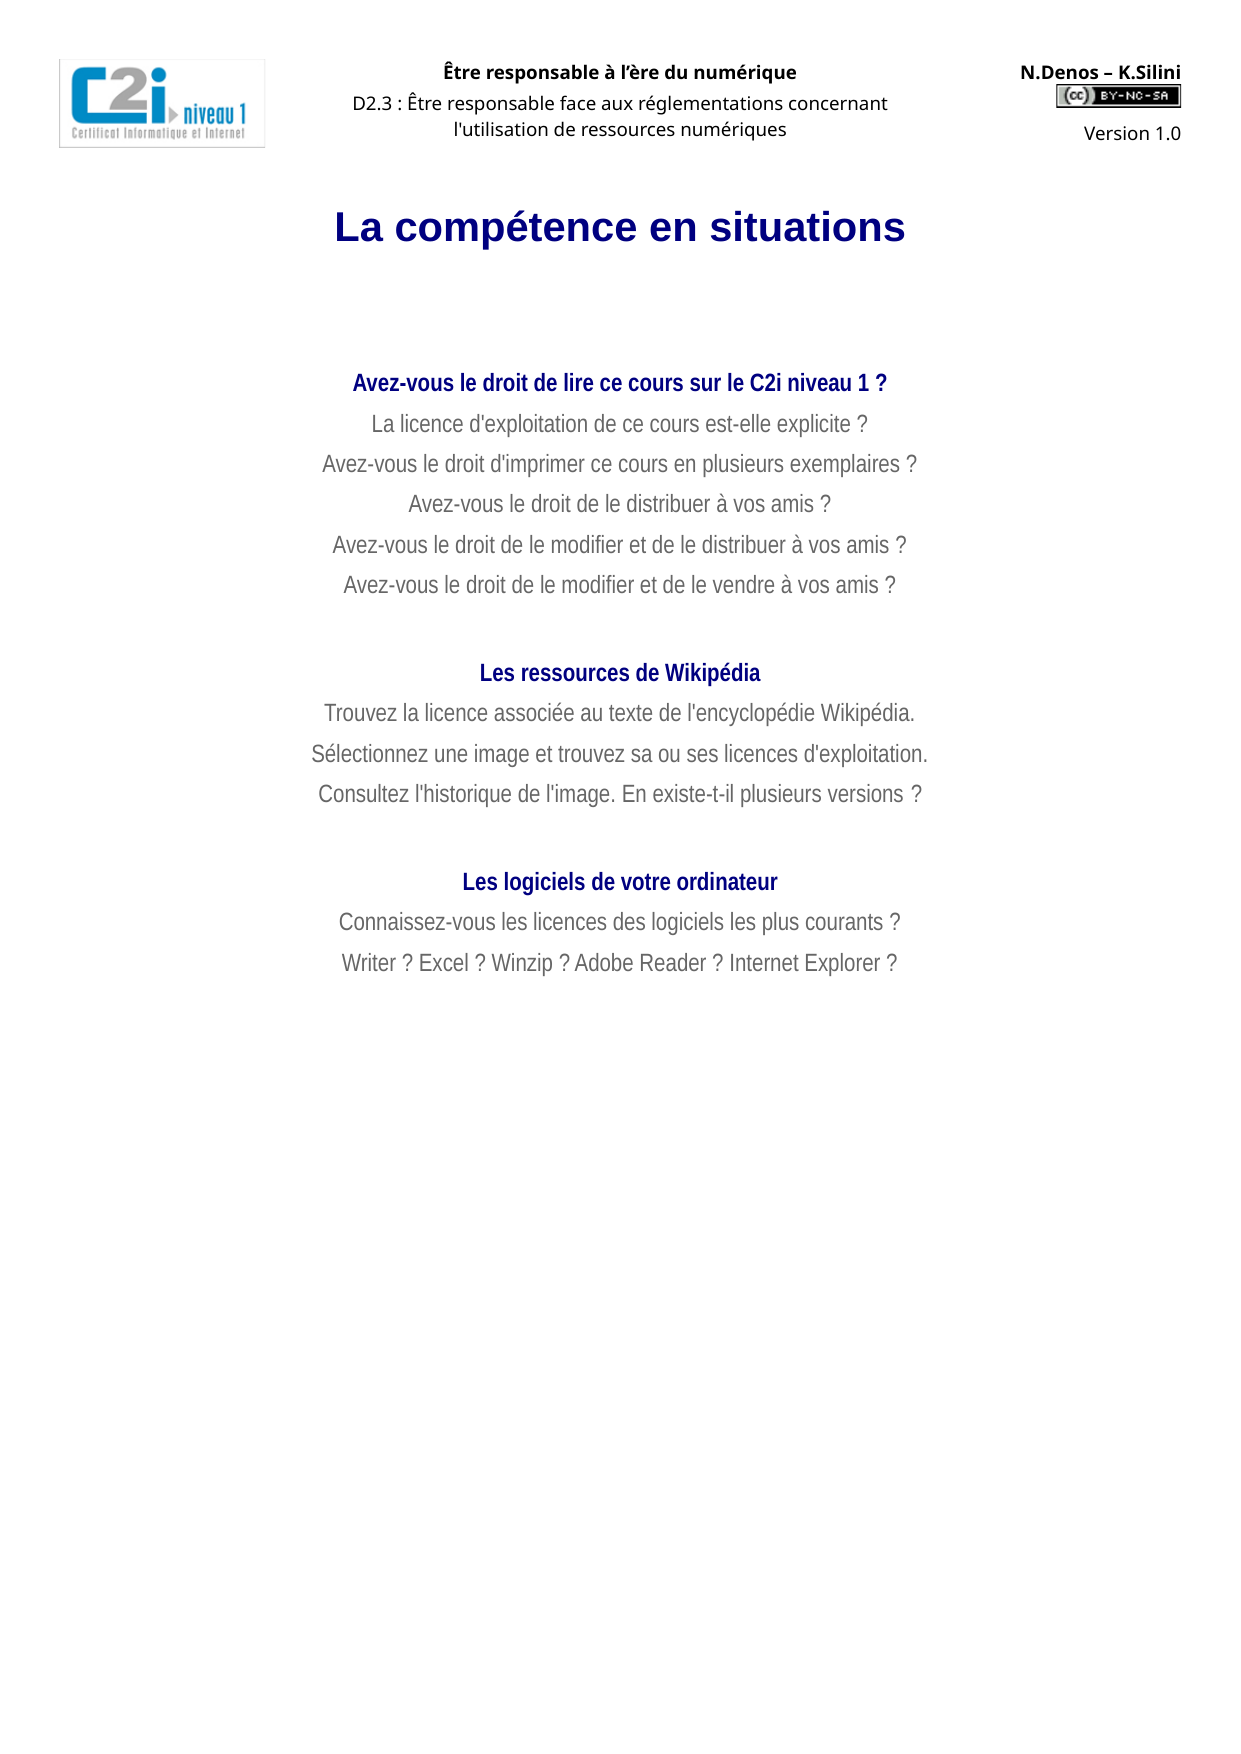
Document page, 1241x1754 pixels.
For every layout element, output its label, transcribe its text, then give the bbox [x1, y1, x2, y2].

text Writer ? Excel ? Winzip ? Adobe Reader ? Internet Explorer ? [236, 948, 1004, 976]
text Les logiciels de votre ordinateur [236, 867, 1004, 896]
picture [59, 59, 266, 148]
text Avez-vous le droit d'imprimer ce cours en plusieurs exemplaires ? [236, 449, 1004, 478]
text Sélectionnez une image et trouvez sa ou ses licences d'exploitation. [236, 739, 1004, 767]
text Connaissez-vous les licences des logiciels les plus courants ? [236, 907, 1004, 936]
picture [1056, 84, 1182, 108]
text Les ressources de Wikipédia [236, 658, 1004, 687]
text Avez-vous le droit de lire ce cours sur le C2i niveau 1 ? [236, 368, 1004, 397]
text Trouvez la licence associée au texte de l'encyclopédie Wikipédia. [236, 698, 1004, 727]
text Consultez l'historique de l'image. En existe-t-il plusieurs versions ? [236, 779, 1004, 808]
text Avez-vous le droit de le modifier et de le vendre à vos amis ? [236, 570, 1004, 599]
text Avez-vous le droit de le distribuer à vos amis ? [236, 489, 1004, 518]
text La licence d'exploitation de ce cours est-elle explicite ? [236, 409, 1004, 437]
subtitle La compétence en situations [59, 202, 1181, 250]
text Avez-vous le droit de le modifier et de le distribuer à vos amis ? [236, 530, 1004, 558]
